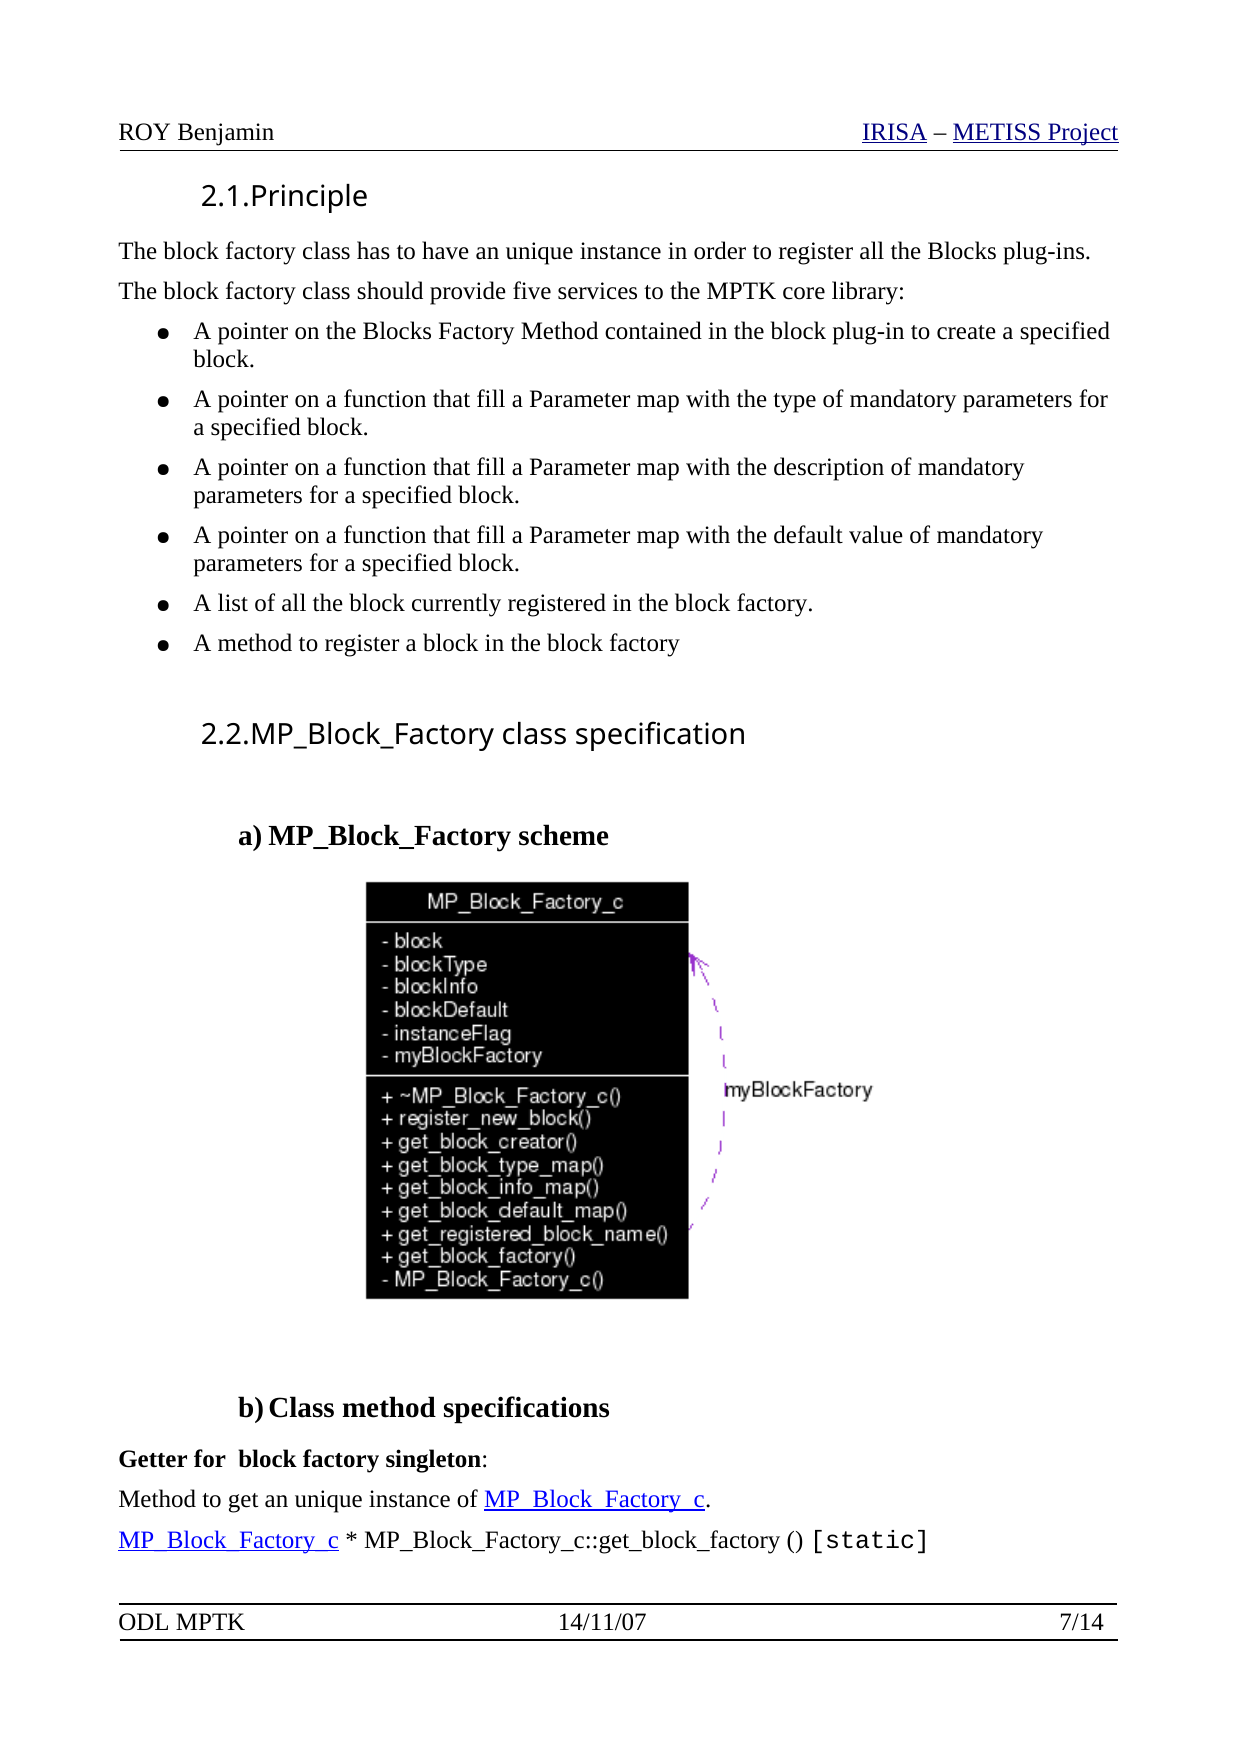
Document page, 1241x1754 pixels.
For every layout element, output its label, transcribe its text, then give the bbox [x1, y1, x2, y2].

subtitle MP_Block_Factory class specification [193, 714, 1122, 753]
text The block factory class has to have an unique instance in order to register all the Blocks plug-ins. [118, 237, 1122, 265]
subtitle Class method specifications [231, 1391, 1122, 1423]
subtitle Principle [193, 175, 1122, 215]
picture [357, 873, 883, 1307]
subtitle MP_Block_Factory scheme [231, 819, 1122, 852]
list A pointer on a function that fill a Parameter map with the type of mandatory parameters for a specified block. [156, 385, 1122, 441]
text The block factory class should provide five services to the MPTK core library: [118, 277, 1122, 305]
text Getter for block factory singleton: [118, 1445, 1122, 1473]
list A pointer on a function that fill a Parameter map with the description of mandatory parameters for a specified block. [156, 453, 1122, 509]
list A pointer on the Blocks Factory Method contained in the block plug-in to create a specified block. [156, 317, 1122, 373]
list A method to register a block in the block factory [156, 629, 1122, 657]
text MP_Block_Factory_c * MP_Block_Factory_c::get_block_factory () [static] [118, 1526, 1122, 1556]
text Method to get an unique instance of MP_Block_Factory_c. [118, 1486, 1122, 1513]
list A pointer on a function that fill a Parameter map with the default value of mandatory parameters for a specified block. [156, 521, 1122, 577]
list A list of all the block currently registered in the block factory. [156, 589, 1122, 617]
